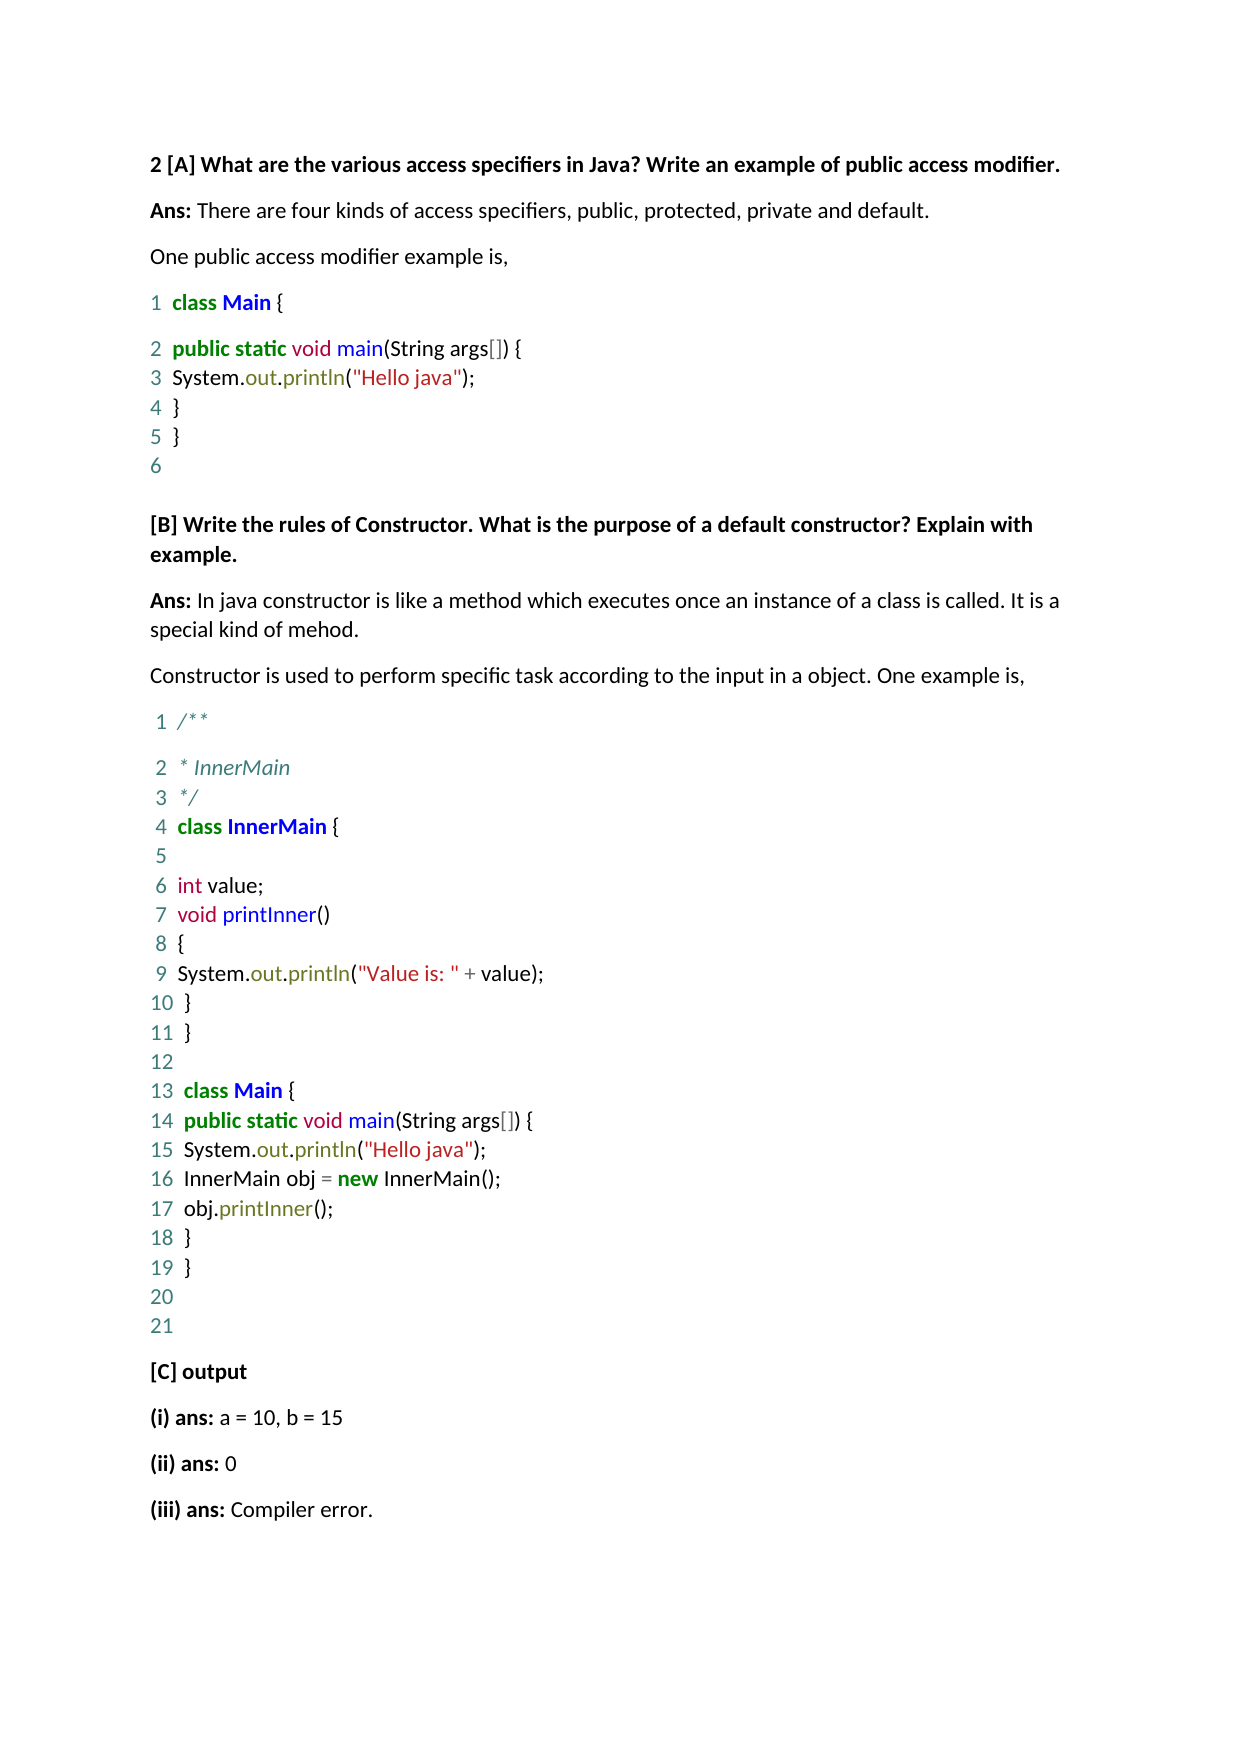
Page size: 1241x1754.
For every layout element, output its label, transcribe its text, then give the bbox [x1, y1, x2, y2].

text 2 [A] What are the various access specifiers in Java? Write an example of public access modifier. [150, 150, 1090, 178]
text 6 int value; [150, 871, 1090, 899]
text 15 System.out.println("Hello java"); [150, 1135, 1090, 1163]
text 13 class Main { [150, 1076, 1090, 1104]
text [B] Write the rules of Constructor. What is the purpose of a default constructor? Explain with example. [150, 510, 1090, 568]
text 21 [150, 1311, 1090, 1339]
text 19 } [150, 1253, 1090, 1281]
text 11 } [150, 1018, 1090, 1046]
text 7 void printInner() [150, 900, 1090, 928]
text 1 /** [150, 707, 1090, 735]
text 16 InnerMain obj = new InnerMain(); [150, 1164, 1090, 1193]
text 8 { [150, 929, 1090, 958]
text 9 System.out.println("Value is: " + value); [150, 959, 1090, 987]
text 3 System.out.println("Hello java"); [150, 363, 1090, 392]
text 3 */ [150, 783, 1090, 811]
text 2 public static void main(String args[]) { [150, 334, 1090, 362]
text 5 [150, 841, 1090, 869]
text (i) ans: a = 10, b = 15 [150, 1403, 1090, 1432]
text 18 } [150, 1223, 1090, 1251]
text 10 } [150, 988, 1090, 1016]
text (ii) ans: 0 [150, 1449, 1090, 1478]
text 20 [150, 1282, 1090, 1310]
text [C] output [150, 1357, 1090, 1386]
text 5 } [150, 422, 1090, 450]
text 12 [150, 1047, 1090, 1075]
text 6 [150, 452, 1090, 480]
text 1 class Main { [150, 288, 1090, 316]
text (iii) ans: Compiler error. [150, 1496, 1090, 1524]
text 4 } [150, 393, 1090, 421]
text 17 obj.printInner(); [150, 1194, 1090, 1222]
text 14 public static void main(String args[]) { [150, 1106, 1090, 1134]
text 2 * InnerMain [150, 753, 1090, 781]
text Ans: There are four kinds of access specifiers, public, protected, private and default. [150, 196, 1090, 224]
text Ans: In java constructor is like a method which executes once an instance of a class is called. It is a special kind of mehod. [150, 586, 1090, 643]
text One public access modifier example is, [150, 242, 1090, 270]
text Constructor is used to perform specific task according to the input in a object. One example is, [150, 661, 1090, 689]
text 4 class InnerMain { [150, 812, 1090, 840]
